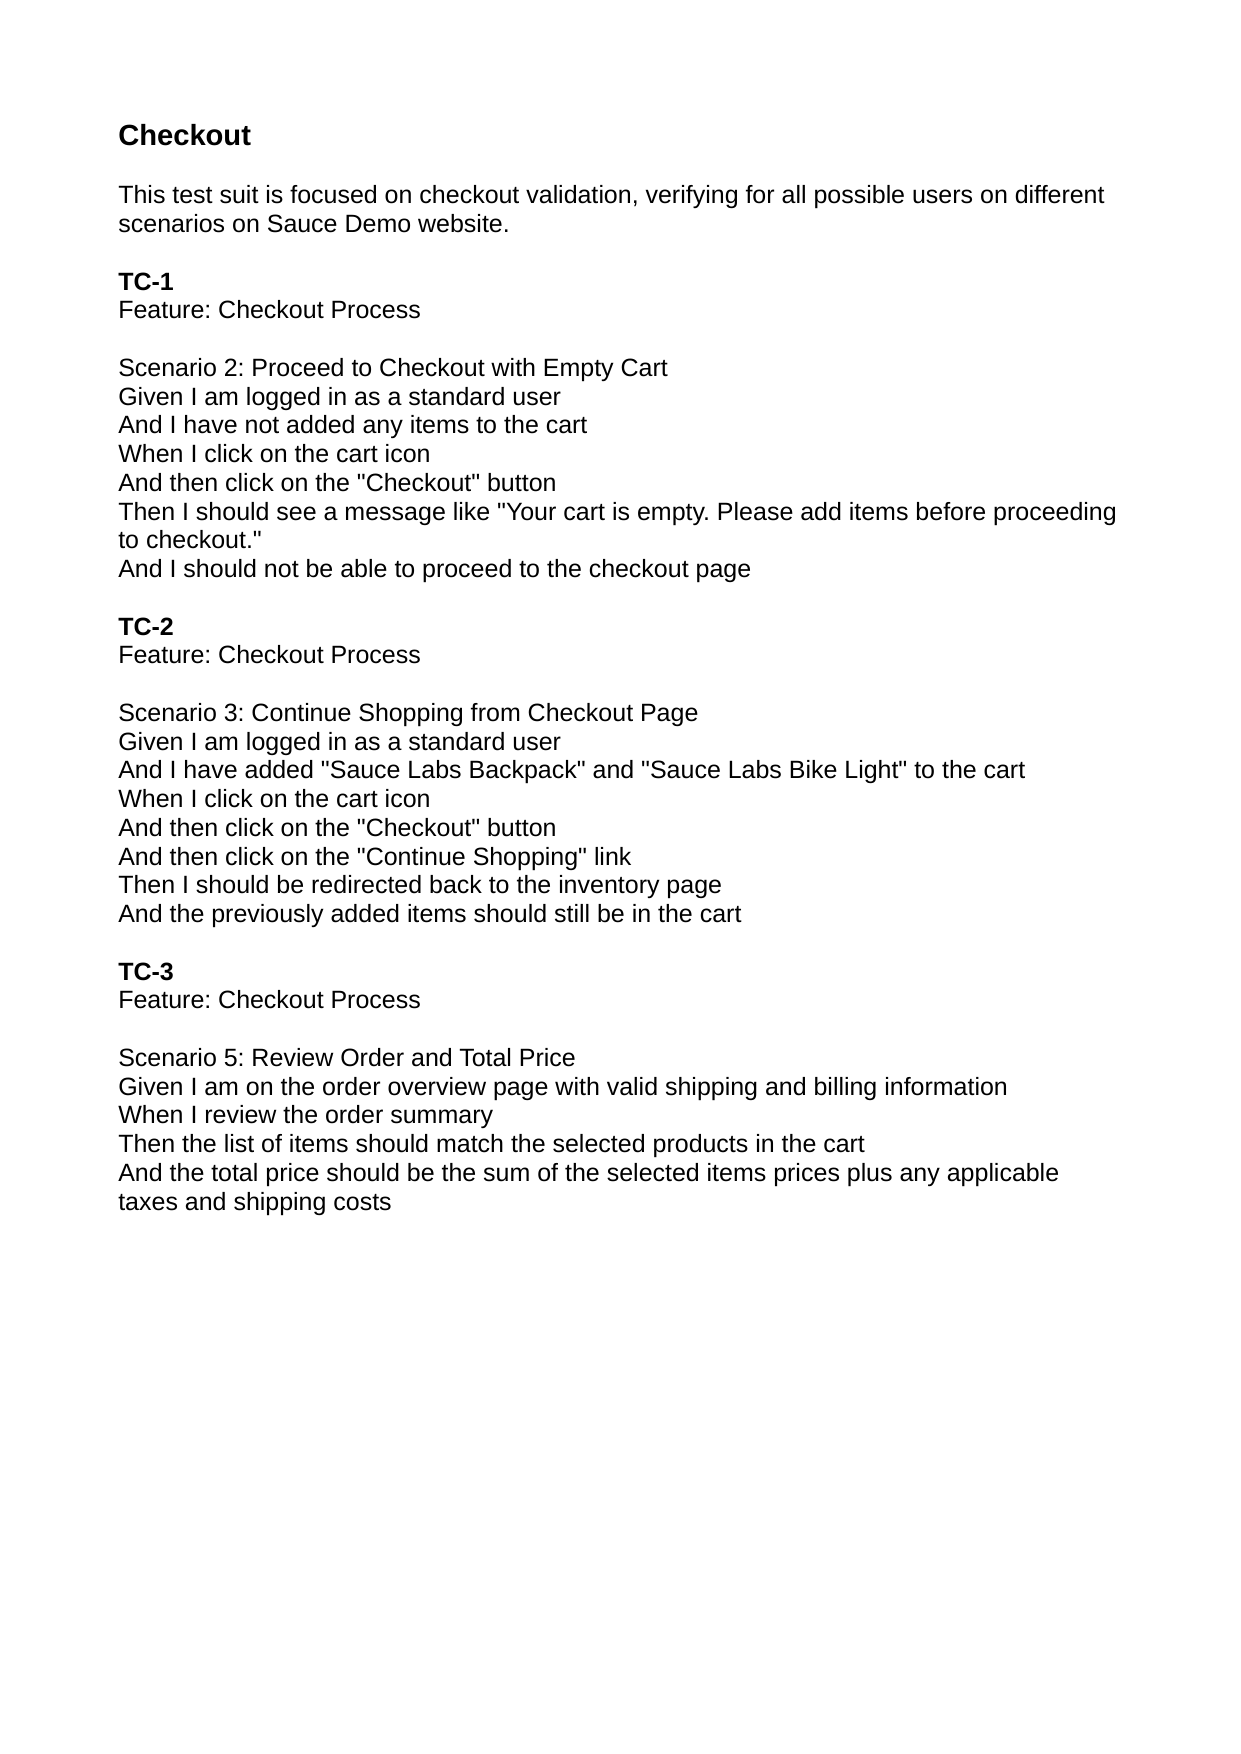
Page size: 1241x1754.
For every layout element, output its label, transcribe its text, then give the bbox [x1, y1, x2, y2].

text And the previously added items should still be in the cart [118, 899, 1122, 928]
text When I click on the cart icon [118, 784, 1122, 813]
text Given I am logged in as a standard user [118, 382, 1122, 410]
text And then click on the "Continue Shopping" link [118, 842, 1122, 870]
text And then click on the "Checkout" button [118, 468, 1122, 497]
text And I have added "Sauce Labs Backpack" and "Sauce Labs Bike Light" to the cart [118, 755, 1122, 784]
text TC-3 [118, 957, 1122, 985]
text Given I am logged in as a standard user [118, 727, 1122, 755]
text And I have not added any items to the cart [118, 410, 1122, 439]
text Then I should be redirected back to the inventory page [118, 870, 1122, 899]
text Checkout [118, 118, 1122, 152]
text And then click on the "Checkout" button [118, 813, 1122, 842]
text Feature: Checkout Process [118, 640, 1122, 669]
text When I click on the cart icon [118, 439, 1122, 468]
text Scenario 3: Continue Shopping from Checkout Page [118, 698, 1122, 727]
text When I review the order summary [118, 1100, 1122, 1129]
text Then the list of items should match the selected products in the cart [118, 1129, 1122, 1158]
text TC-1 [118, 267, 1122, 295]
text Feature: Checkout Process [118, 295, 1122, 324]
text TC-2 [118, 612, 1122, 640]
text And I should not be able to proceed to the checkout page [118, 554, 1122, 583]
text Given I am on the order overview page with valid shipping and billing information [118, 1072, 1122, 1100]
text And the total price should be the sum of the selected items prices plus any applicable taxes and shipping costs [118, 1158, 1122, 1215]
text Then I should see a message like "Your cart is empty. Please add items before proceeding to checkout." [118, 497, 1122, 554]
text This test suit is focused on checkout validation, verifying for all possible users on different scenarios on Sauce Demo website. [118, 180, 1122, 238]
text Feature: Checkout Process [118, 985, 1122, 1014]
text Scenario 2: Proceed to Checkout with Empty Cart [118, 353, 1122, 382]
text Scenario 5: Review Order and Total Price [118, 1043, 1122, 1072]
